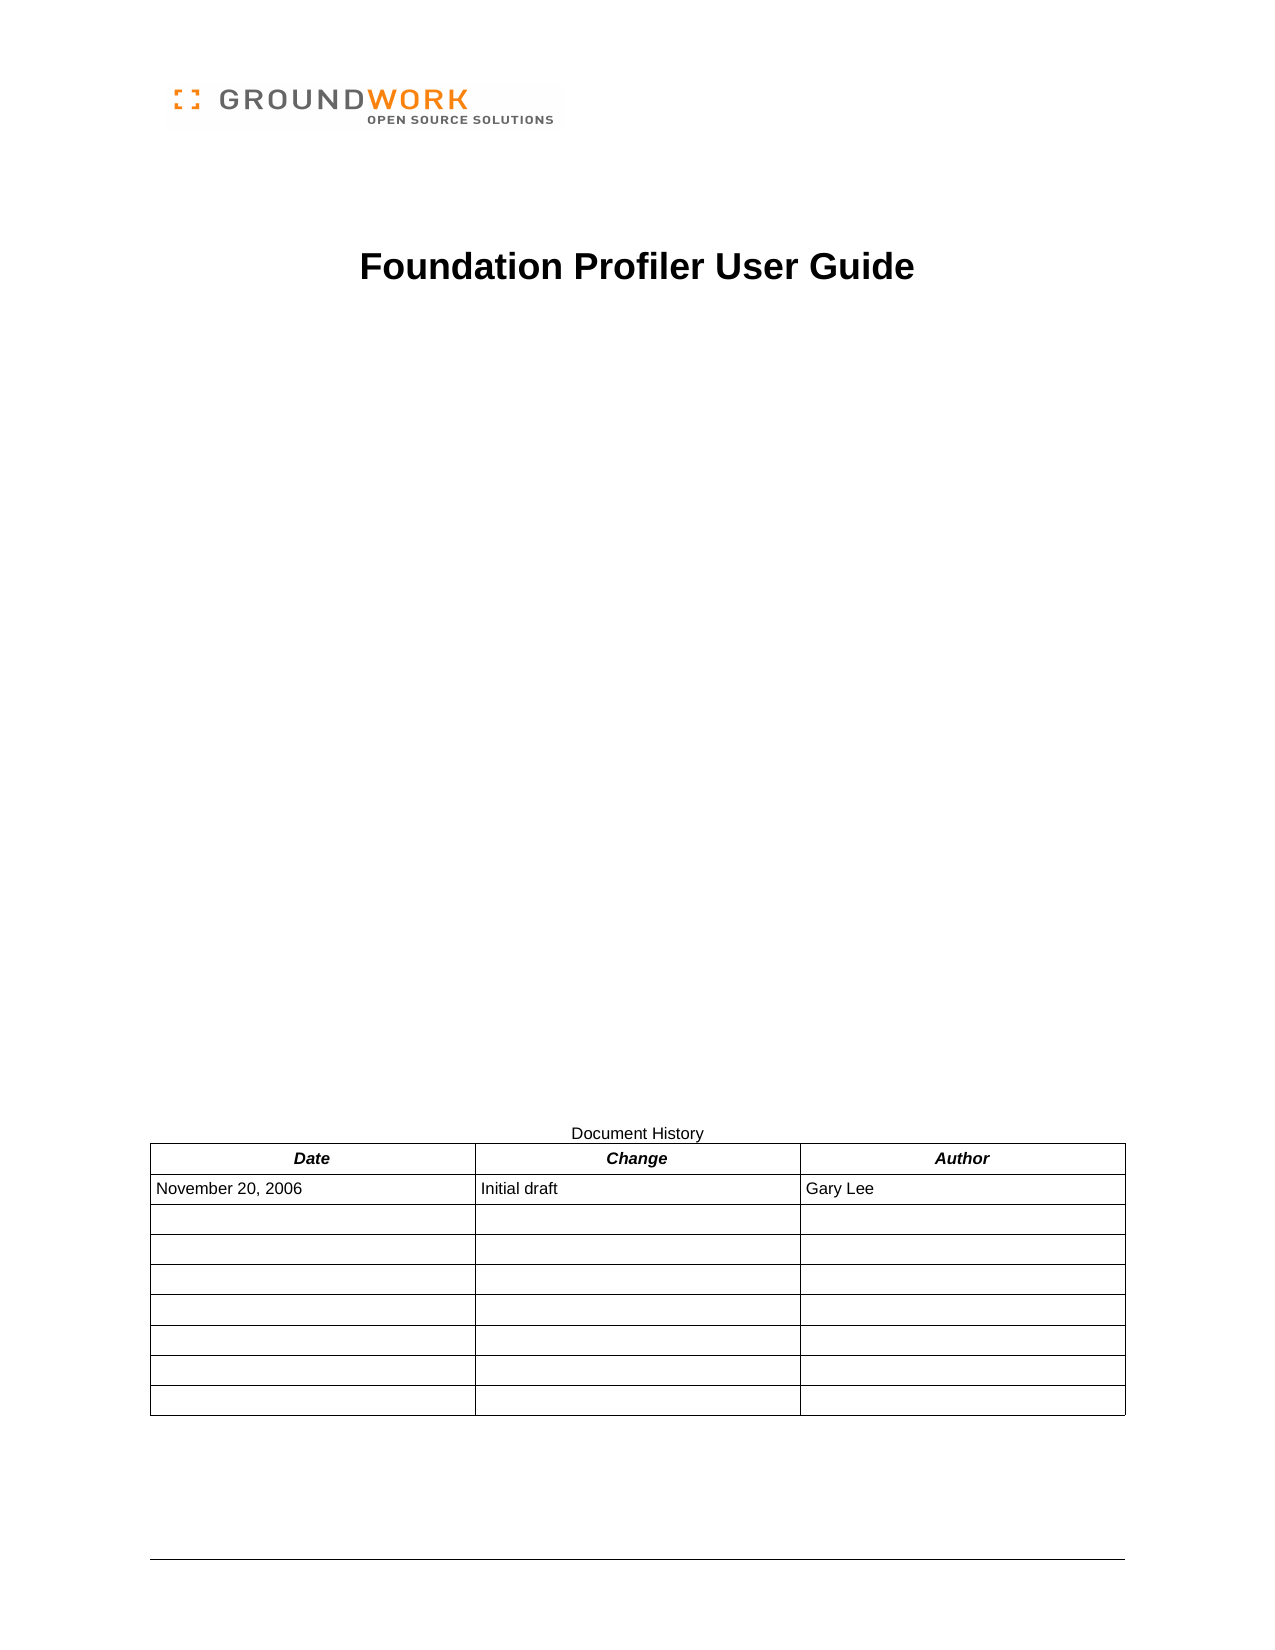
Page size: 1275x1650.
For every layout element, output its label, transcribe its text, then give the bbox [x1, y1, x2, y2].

table_cell November 20, 2006 [151, 1175, 475, 1204]
table_cell [476, 1326, 800, 1355]
table_cell Gary Lee [801, 1175, 1125, 1204]
table_header Date [151, 1144, 475, 1173]
table_cell [151, 1265, 475, 1294]
table_cell [151, 1386, 475, 1415]
table_header Change [476, 1144, 800, 1173]
table_cell Initial draft [476, 1175, 800, 1204]
table_cell [151, 1205, 475, 1234]
table_header Author [801, 1144, 1125, 1173]
table_cell [476, 1295, 800, 1324]
table_cell [801, 1326, 1125, 1355]
table_cell [476, 1205, 800, 1234]
table_cell [801, 1356, 1125, 1385]
table_cell [476, 1356, 800, 1385]
table_cell [476, 1265, 800, 1294]
table_cell [801, 1386, 1125, 1415]
table_cell [476, 1235, 800, 1264]
table_cell [151, 1326, 475, 1355]
table_cell [801, 1205, 1125, 1234]
table_cell [801, 1235, 1125, 1264]
table_cell [801, 1265, 1125, 1294]
table_cell [151, 1356, 475, 1385]
picture [166, 84, 564, 130]
table_cell [151, 1235, 475, 1264]
table_cell [476, 1386, 800, 1415]
table_cell [801, 1295, 1125, 1324]
text Document History [150, 1124, 1125, 1143]
table_cell [151, 1295, 475, 1324]
text Foundation Profiler User Guide [150, 245, 1125, 287]
